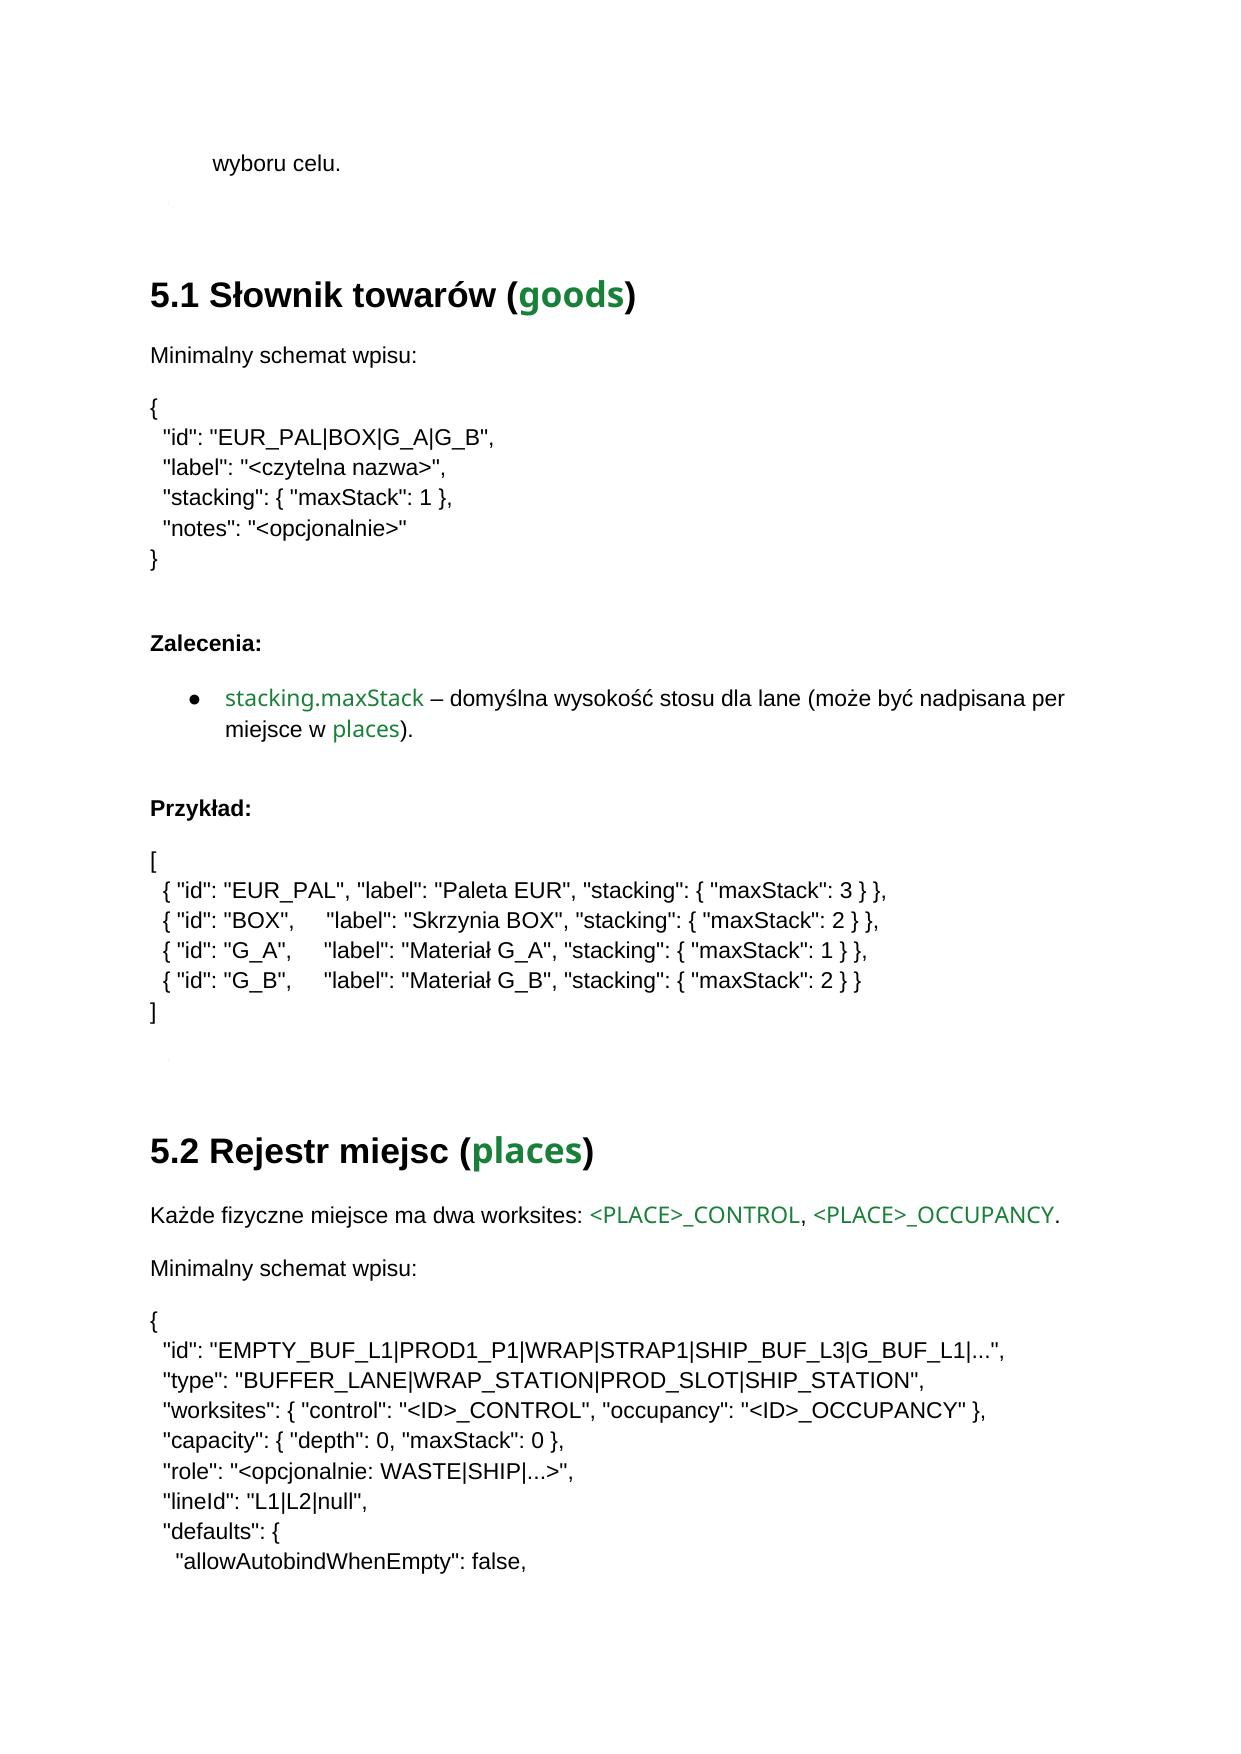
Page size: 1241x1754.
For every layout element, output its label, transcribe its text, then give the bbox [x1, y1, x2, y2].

text "allowAutobindWhenEmpty": false, [150, 1548, 1090, 1575]
text { "id": "BOX", "label": "Skrzynia BOX", "stacking": { "maxStack": 2 } }, [150, 907, 1090, 933]
text Minimalny schemat wpisu: [150, 1255, 1090, 1282]
text { "id": "G_B", "label": "Materiał G_B", "stacking": { "maxStack": 2 } } [150, 967, 1090, 994]
text { [150, 1307, 1090, 1333]
text ] [150, 998, 1090, 1024]
text { [150, 394, 1090, 420]
text "lineId": "L1|L2|null", [150, 1488, 1090, 1514]
text Przykład: [150, 795, 1090, 822]
text Zalecenia: [150, 630, 1090, 656]
text "stacking": { "maxStack": 1 }, [150, 484, 1090, 511]
text Minimalny schemat wpisu: [150, 342, 1090, 369]
list stacking.maxStack – domyślna wysokość stosu dla lane (może być nadpisana per miejsce w places). [187, 681, 1090, 770]
text { "id": "G_A", "label": "Materiał G_A", "stacking": { "maxStack": 1 } }, [150, 937, 1090, 964]
subtitle 5.2 Rejestr miejsc (places) [150, 1126, 1090, 1174]
text wyboru celu. [212, 150, 1028, 176]
text "label": "<czytelna nazwa>", [150, 454, 1090, 480]
text "worksites": { "control": "<ID>_CONTROL", "occupancy": "<ID>_OCCUPANCY" }, [150, 1397, 1090, 1424]
text Każde fizyczne miejsce ma dwa worksites: <PLACE>_CONTROL, <PLACE>_OCCUPANCY. [150, 1199, 1090, 1230]
text "id": "EUR_PAL|BOX|G_A|G_B", [150, 424, 1090, 450]
text { "id": "EUR_PAL", "label": "Paleta EUR", "stacking": { "maxStack": 3 } }, [150, 877, 1090, 903]
text "type": "BUFFER_LANE|WRAP_STATION|PROD_SLOT|SHIP_STATION", [150, 1367, 1090, 1393]
text } [150, 545, 1090, 571]
text "capacity": { "depth": 0, "maxStack": 0 }, [150, 1427, 1090, 1454]
text "role": "<opcjonalnie: WASTE|SHIP|...>", [150, 1458, 1090, 1484]
subtitle 5.1 Słownik towarów (goods) [150, 269, 1090, 317]
text "id": "EMPTY_BUF_L1|PROD1_P1|WRAP|STRAP1|SHIP_BUF_L3|G_BUF_L1|...", [150, 1337, 1090, 1363]
text "notes": "<opcjonalnie>" [150, 514, 1090, 541]
text [ [150, 847, 1090, 873]
text "defaults": { [150, 1518, 1090, 1544]
